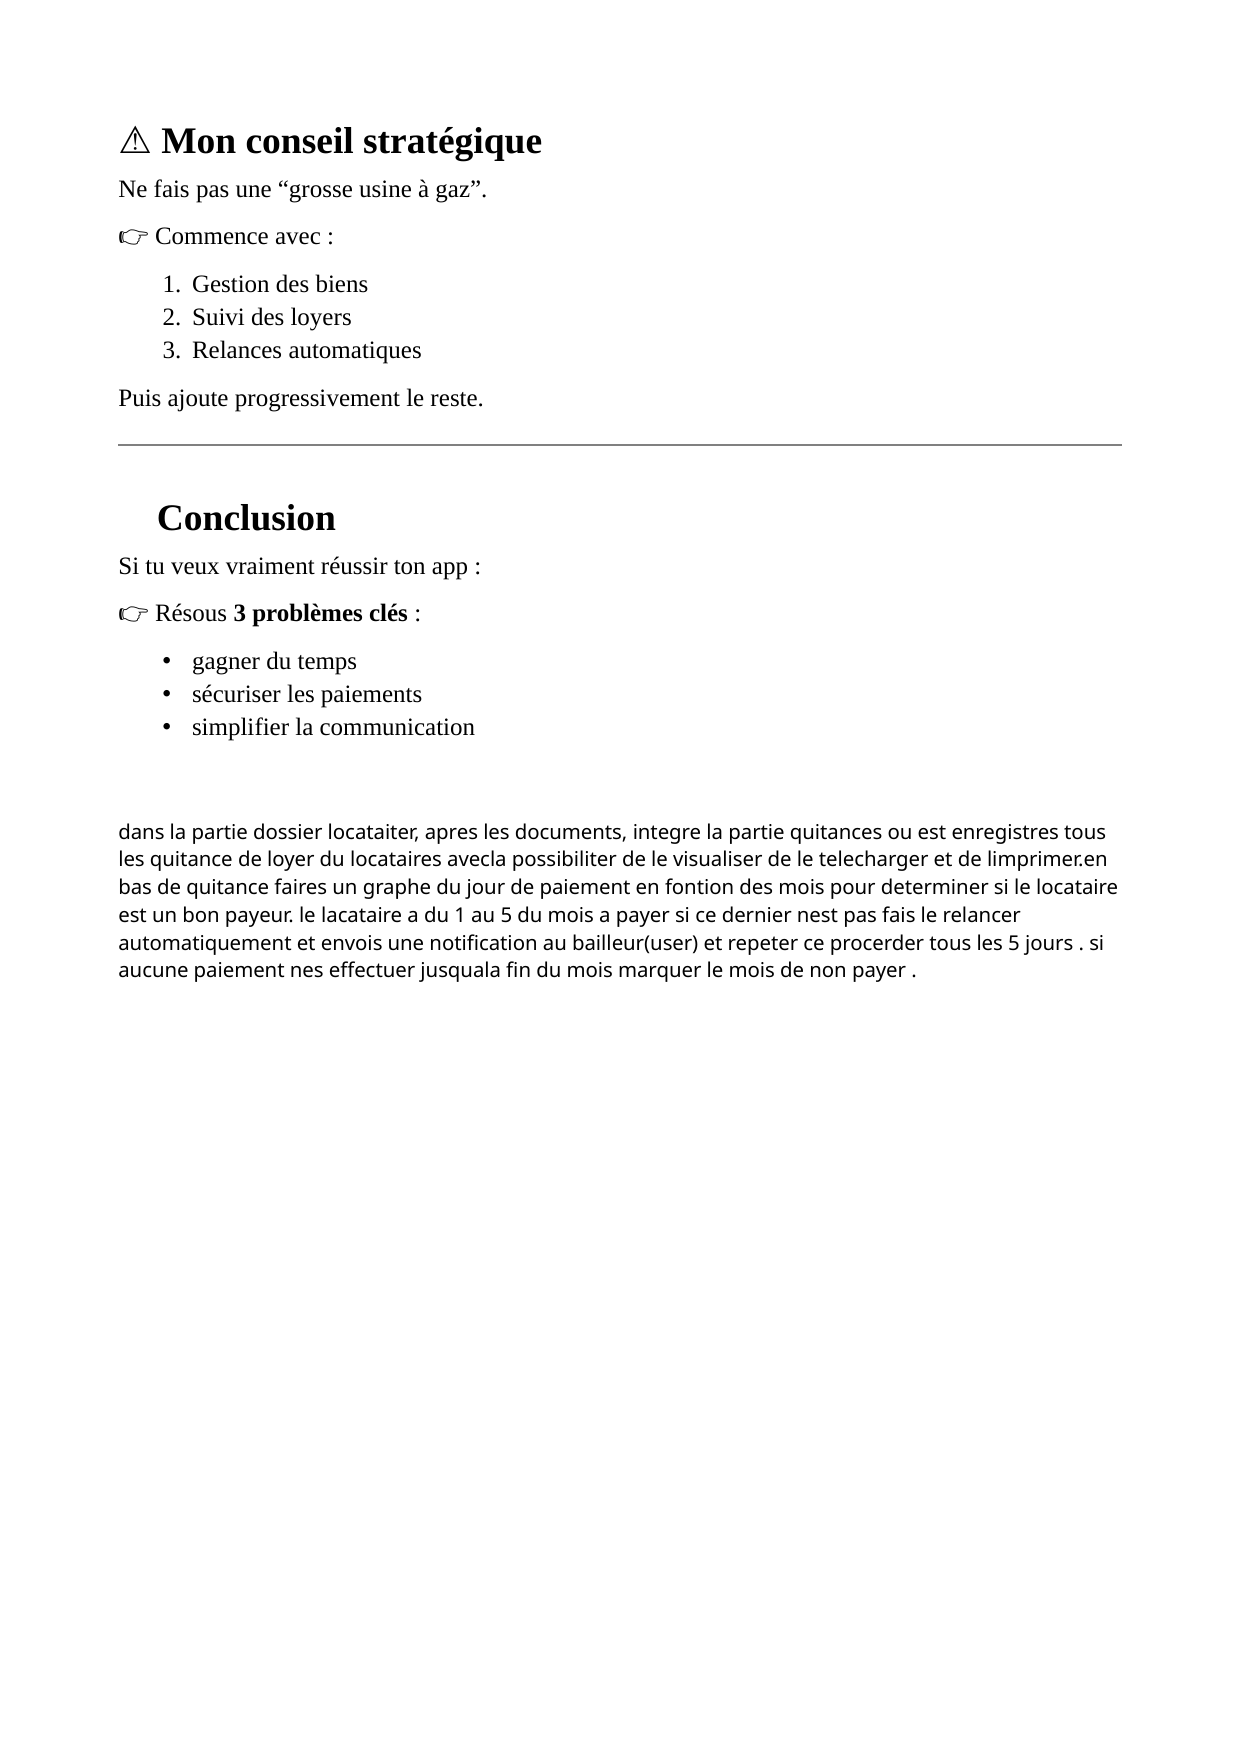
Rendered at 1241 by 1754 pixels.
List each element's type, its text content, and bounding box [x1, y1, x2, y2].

list gagner du temps [162, 646, 1122, 675]
list simplifier la communication [162, 712, 1122, 741]
text dans la partie dossier locataiter, apres les documents, integre la partie quitances ou est enregistres tous les quitance de loyer du locataires avecla possibiliter de le visualiser de le telecharger et de limprimer.en bas de quitance faires un graphe du jour de paiement en fontion des mois pour determiner si le locataire est un bon payeur. le lacataire a du 1 au 5 du mois a payer si ce dernier nest pas fais le relancer automatiquement et envois une notification au bailleur(user) et repeter ce procerder tous les 5 jours . si aucune paiement nes effectuer jusquala fin du mois marquer le mois de non payer . [118, 817, 1122, 983]
text 👉 Résous 3 problèmes clés : [118, 598, 1122, 627]
list Suivi des loyers [162, 302, 1122, 331]
list Gestion des biens [162, 269, 1122, 298]
subtitle 🎯 Conclusion [118, 495, 1122, 538]
text Puis ajoute progressivement le reste. [118, 383, 1122, 411]
text Si tu veux vraiment réussir ton app : [118, 551, 1122, 580]
list sécuriser les paiements [162, 679, 1122, 708]
text 👉 Commence avec : [118, 221, 1122, 250]
list Relances automatiques [162, 335, 1122, 364]
subtitle ⚠️ Mon conseil stratégique [118, 118, 1122, 161]
text Ne fais pas une “grosse usine à gaz”. [118, 174, 1122, 202]
